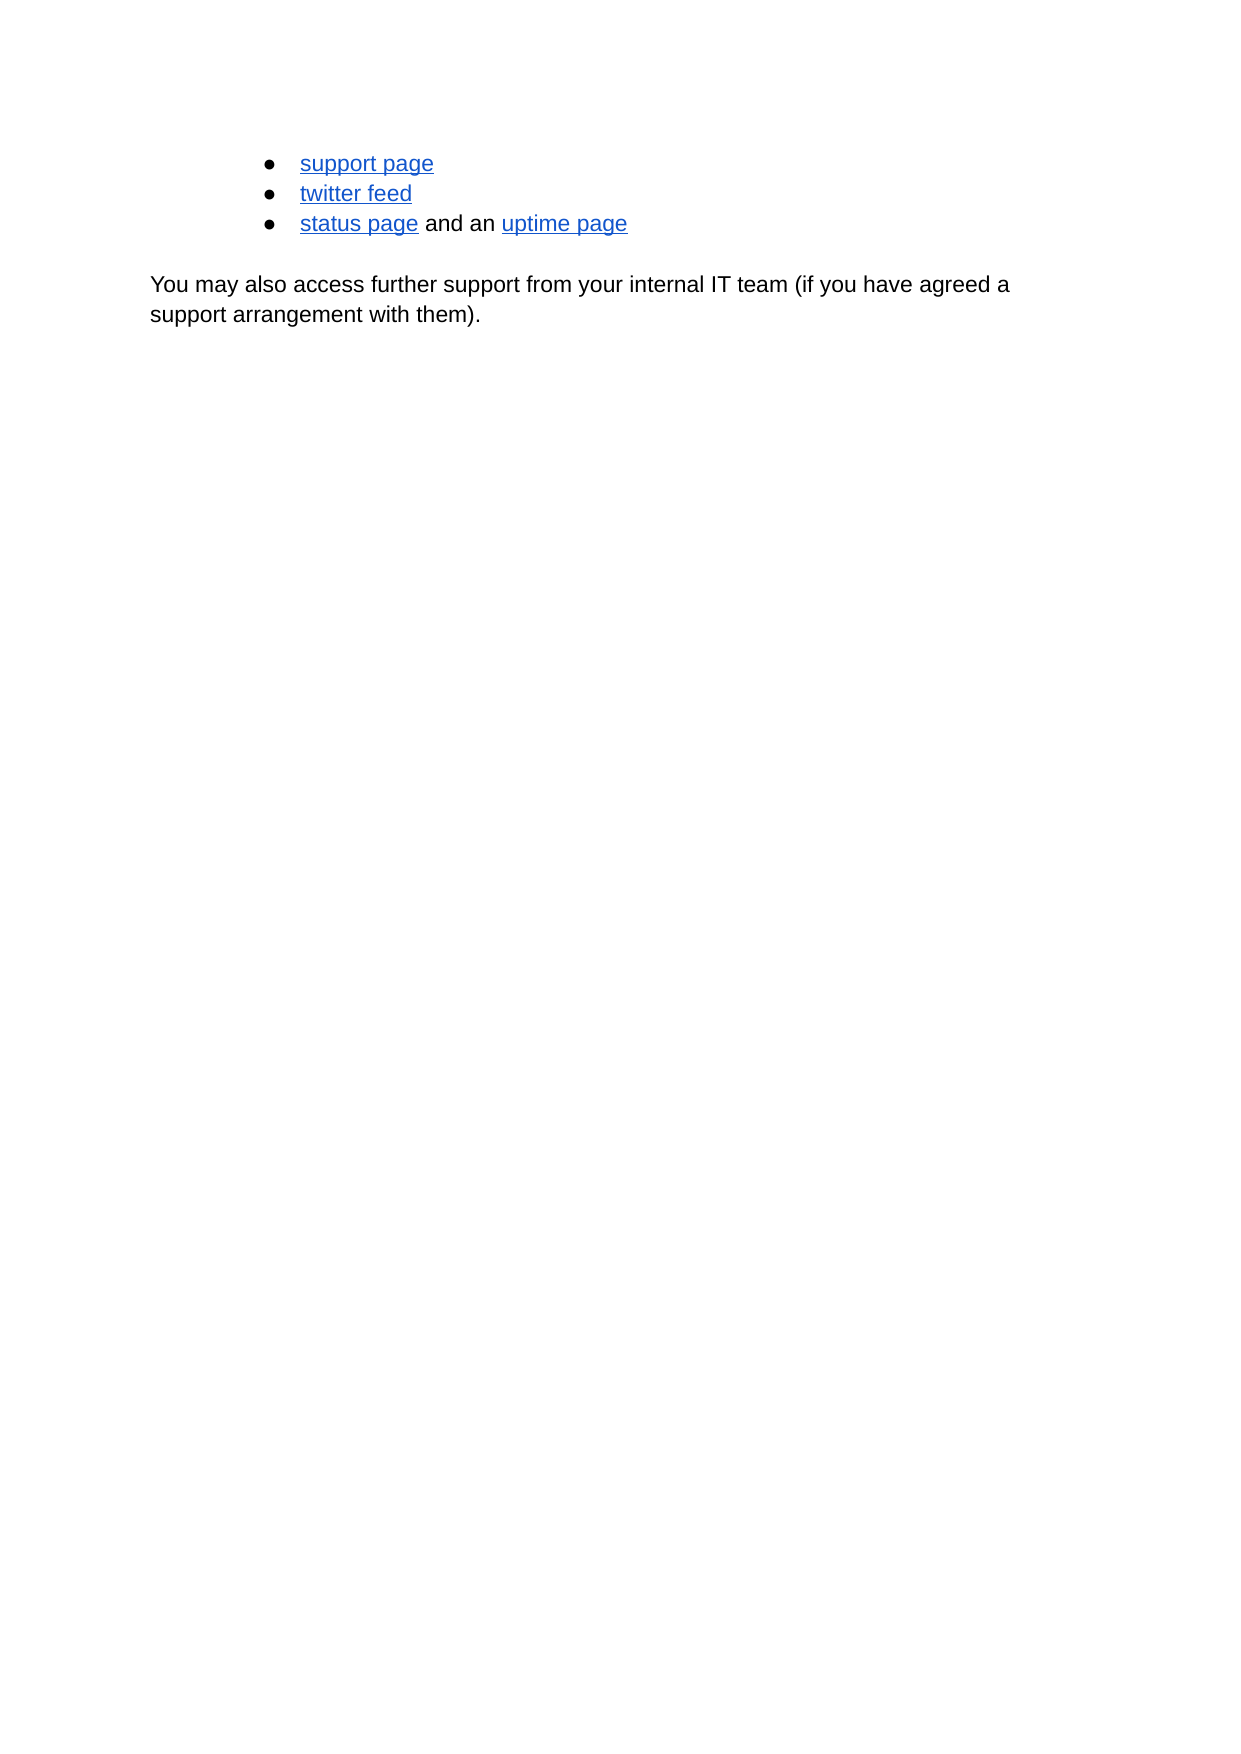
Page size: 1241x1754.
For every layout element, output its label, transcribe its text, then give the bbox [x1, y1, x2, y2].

text You may also access further support from your internal IT team (if you have agreed a support arrangement with them). [150, 271, 1090, 327]
list status page and an uptime page [262, 210, 1090, 237]
list support page [262, 150, 1090, 176]
list twitter feed [262, 180, 1090, 207]
